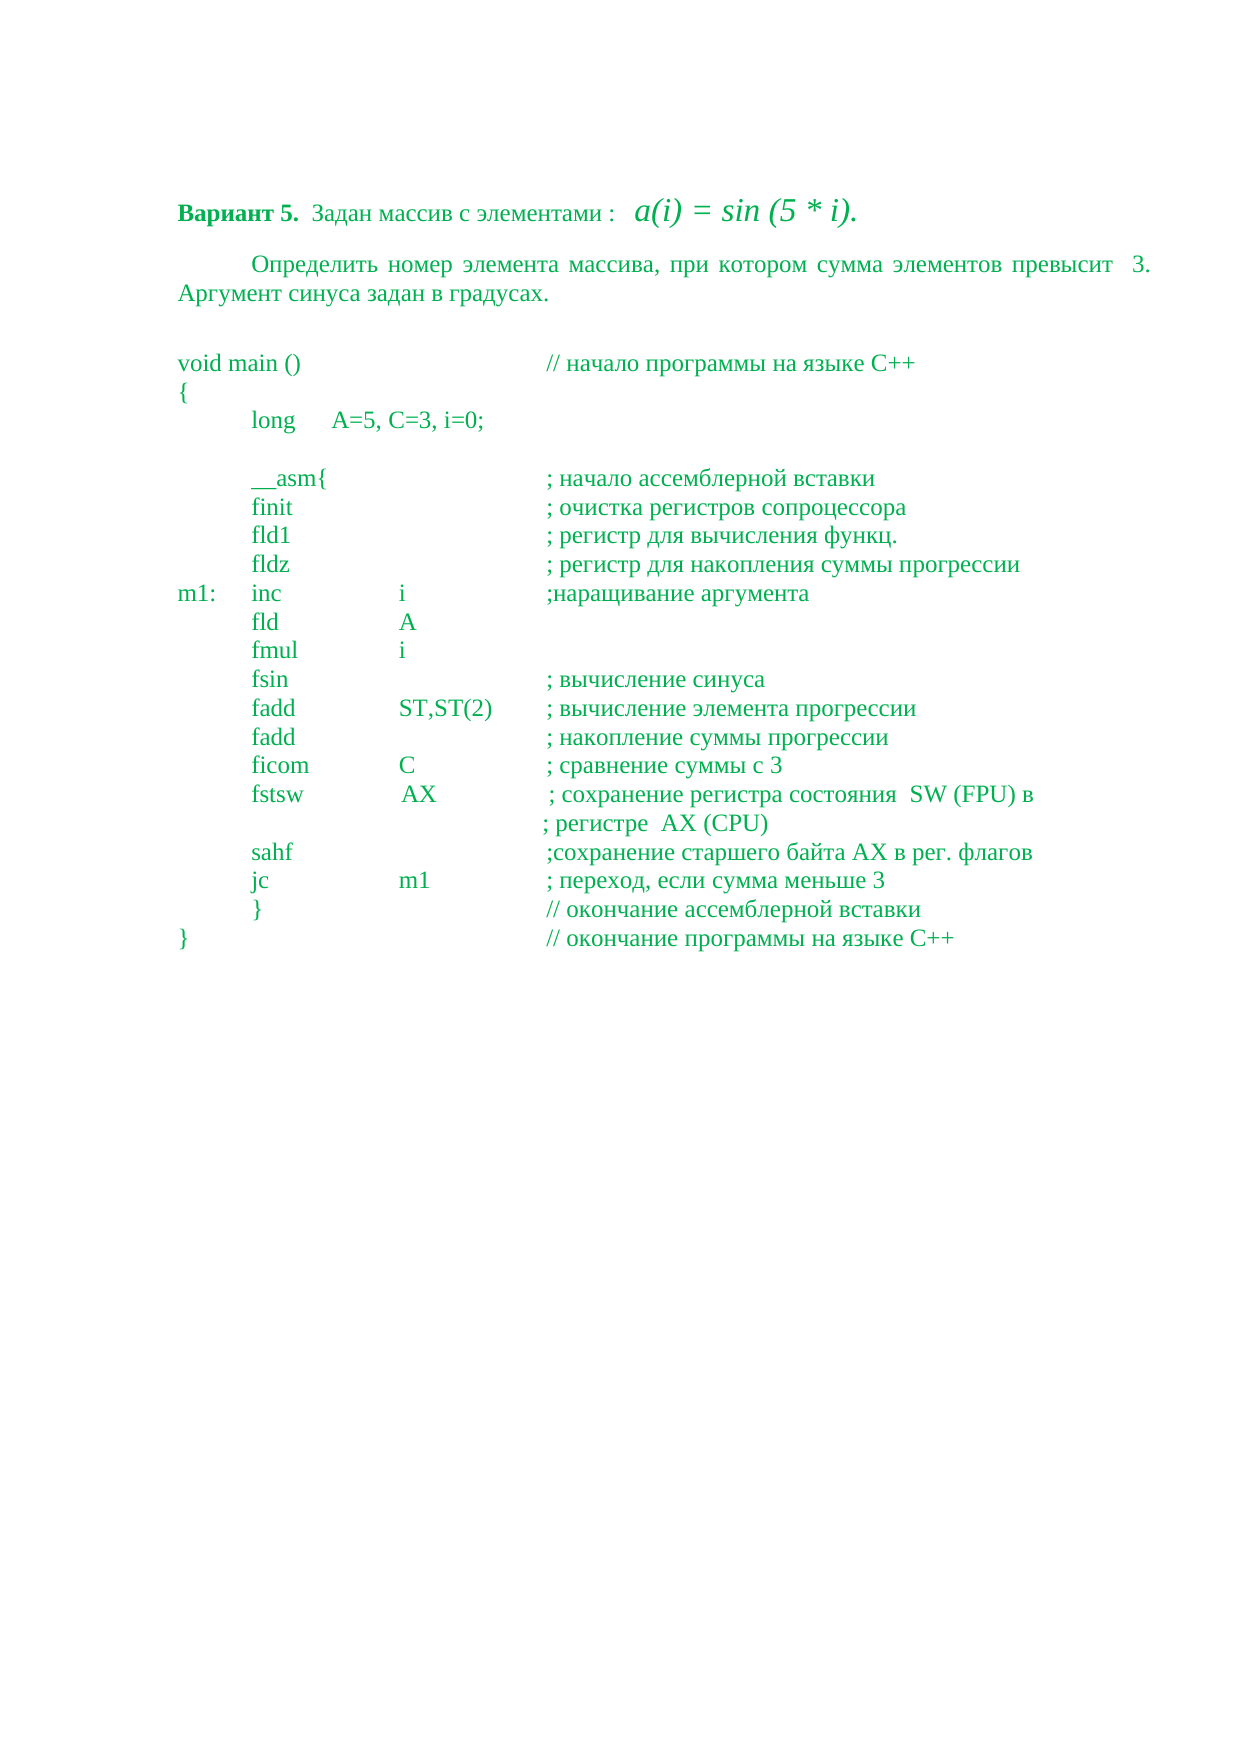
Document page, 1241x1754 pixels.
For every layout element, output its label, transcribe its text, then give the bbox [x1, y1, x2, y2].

text } // окончание ассемблерной вставки [177, 894, 1152, 923]
text void main () // начало программы на языке С++ [177, 348, 1152, 377]
text { [177, 377, 1152, 405]
text m1: inc i ;наращивание аргумента [177, 578, 1152, 607]
text fmul i [177, 635, 1152, 664]
text jc m1 ; переход, если сумма меньше 3 [177, 865, 1152, 894]
text } // окончание программы на языке С++ [177, 923, 1152, 952]
text fstsw AX ; сохранение регистра состояния SW (FPU) в [251, 779, 1152, 808]
text fld A [177, 607, 1152, 635]
text finit ; очистка регистров сопроцессора [177, 492, 1152, 520]
text ; регистре AX (CPU) [471, 808, 1152, 837]
text fadd ST,ST(2) ; вычисление элемента прогрессии [177, 693, 1152, 722]
text __asm{ ; начало ассемблерной вставки [177, 463, 1152, 492]
text sahf ;сохранение старшего байта АХ в рег. флагов [177, 837, 1152, 865]
text fld1 ; регистр для вычисления функц. [177, 520, 1152, 549]
text long A=5, C=3, i=0; [177, 405, 1152, 434]
text ficom C ; сравнение суммы с 3 [177, 750, 1152, 779]
text fldz ; регистр для накопления суммы прогрессии [177, 549, 1152, 578]
text fadd ; накопление суммы прогрессии [177, 722, 1152, 750]
text fsin ; вычисление синуса [177, 664, 1152, 693]
text Вариант 5. Задан массив с элементами : a(i) = sin (5 * i). [177, 190, 1152, 228]
text Определить номер элемента массива, при котором сумма элементов превысит 3. Аргумент синуса задан в градусах. [177, 249, 1152, 307]
